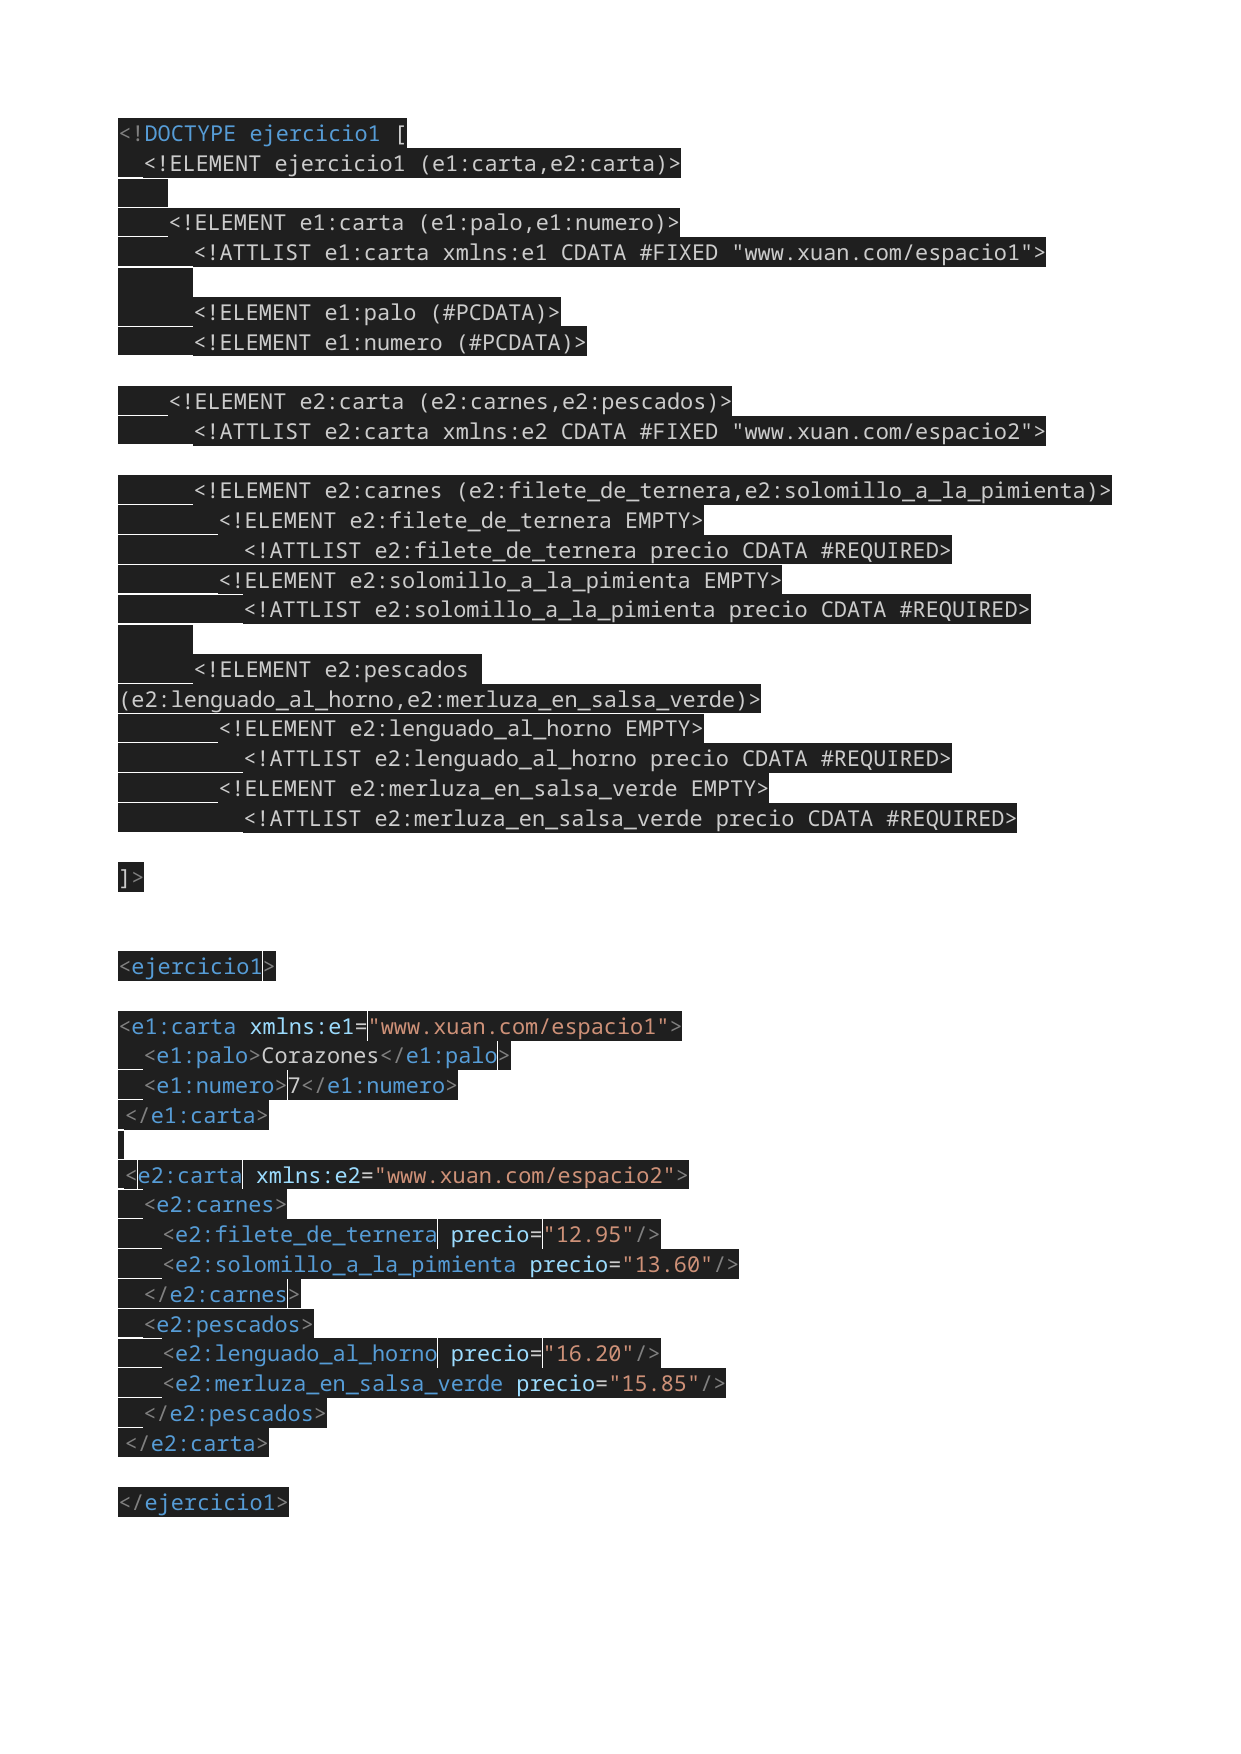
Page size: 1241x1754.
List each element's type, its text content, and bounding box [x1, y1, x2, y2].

text <e2:solomillo_a_la_pimienta precio="13.60"/> [118, 1249, 1122, 1279]
text <!ELEMENT e2:lenguado_al_horno EMPTY> [118, 713, 1122, 743]
text <e2:pescados> [118, 1308, 1122, 1338]
text <!ELEMENT e2:solomillo_a_la_pimienta EMPTY> [118, 564, 1122, 594]
text <!ELEMENT ejercicio1 (e1:carta,e2:carta)> [118, 148, 1122, 178]
text <!ATTLIST e2:merluza_en_salsa_verde precio CDATA #REQUIRED> [118, 803, 1122, 833]
text <!ATTLIST e2:carta xmlns:e2 CDATA #FIXED "www.xuan.com/espacio2"> [118, 416, 1122, 446]
text <!ELEMENT e2:pescados (e2:lenguado_al_horno,e2:merluza_en_salsa_verde)> [118, 654, 1122, 713]
text </e2:carta> [118, 1428, 1122, 1457]
text <!ATTLIST e1:carta xmlns:e1 CDATA #FIXED "www.xuan.com/espacio1"> [118, 237, 1122, 267]
text <!ELEMENT e1:carta (e1:palo,e1:numero)> [118, 207, 1122, 237]
text <!ELEMENT e1:palo (#PCDATA)> [118, 297, 1122, 326]
text <e1:palo>Corazones</e1:palo> [118, 1041, 1122, 1070]
text <e1:numero>7</e1:numero> [118, 1070, 1122, 1100]
text <!ATTLIST e2:filete_de_ternera precio CDATA #REQUIRED> [118, 535, 1122, 564]
text <e1:carta xmlns:e1="www.xuan.com/espacio1"> [118, 1011, 1122, 1041]
text </e2:pescados> [118, 1398, 1122, 1428]
text </e1:carta> [118, 1100, 1122, 1130]
text <!ELEMENT e1:numero (#PCDATA)> [118, 326, 1122, 356]
text <e2:merluza_en_salsa_verde precio="15.85"/> [118, 1368, 1122, 1398]
text <!ATTLIST e2:solomillo_a_la_pimienta precio CDATA #REQUIRED> [118, 594, 1122, 624]
text ]> [118, 862, 1122, 892]
text <!ELEMENT e2:filete_de_ternera EMPTY> [118, 505, 1122, 535]
text <ejercicio1> [118, 951, 1122, 981]
text <e2:filete_de_ternera precio="12.95"/> [118, 1219, 1122, 1249]
text <!ELEMENT e2:carnes (e2:filete_de_ternera,e2:solomillo_a_la_pimienta)> [118, 475, 1122, 505]
text <!ELEMENT e2:carta (e2:carnes,e2:pescados)> [118, 386, 1122, 416]
text <e2:carta xmlns:e2="www.xuan.com/espacio2"> [118, 1159, 1122, 1189]
text </ejercicio1> [118, 1487, 1122, 1517]
text <!ATTLIST e2:lenguado_al_horno precio CDATA #REQUIRED> [118, 743, 1122, 773]
text <e2:carnes> [118, 1189, 1122, 1219]
text <!DOCTYPE ejercicio1 [ [118, 118, 1122, 148]
text <!ELEMENT e2:merluza_en_salsa_verde EMPTY> [118, 773, 1122, 803]
text </e2:carnes> [118, 1279, 1122, 1308]
text <e2:lenguado_al_horno precio="16.20"/> [118, 1338, 1122, 1368]
